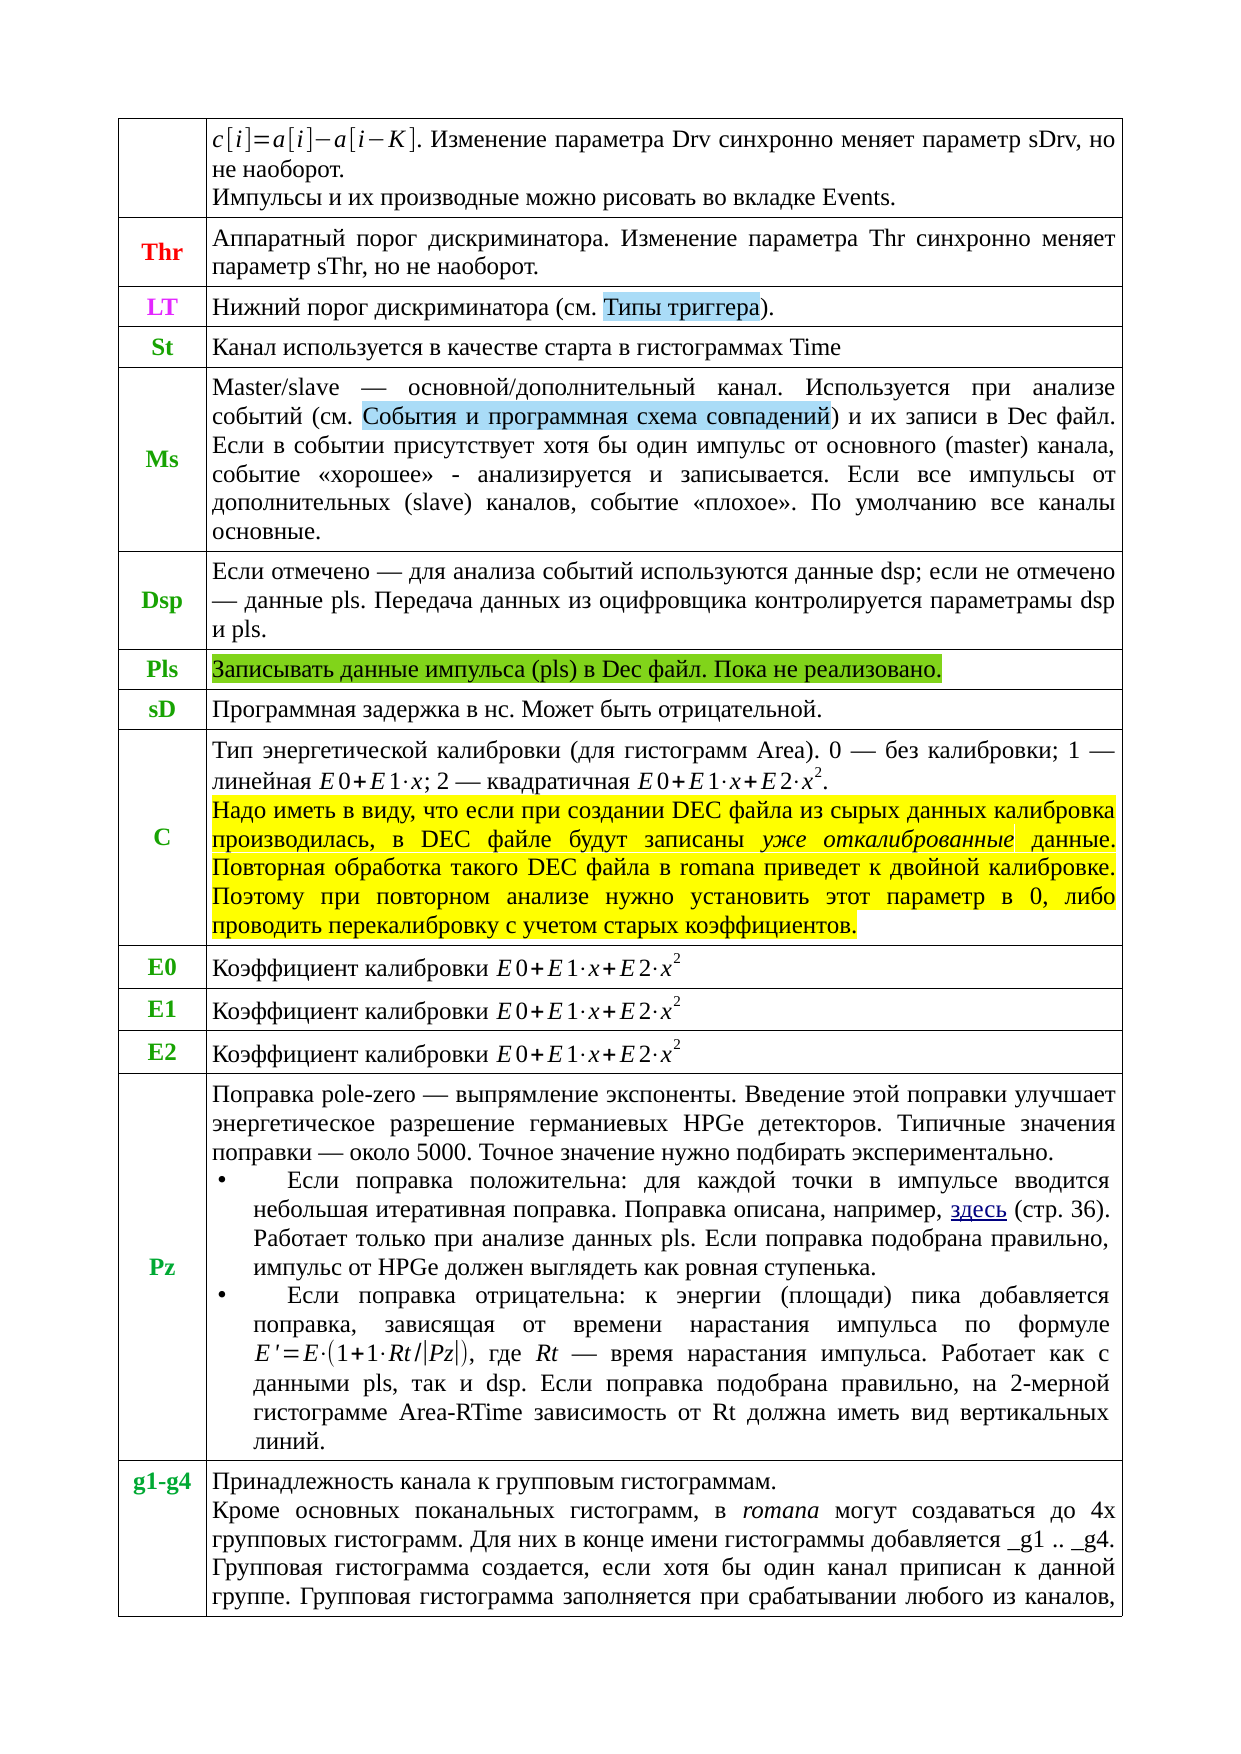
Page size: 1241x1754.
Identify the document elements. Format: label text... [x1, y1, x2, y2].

table_cell C [119, 730, 206, 944]
table_cell Dsp [119, 552, 206, 648]
table_cell E1 [119, 989, 206, 1030]
table_cell Нижний порог дискриминатора (см. Типы триггера). [207, 287, 1122, 326]
table_cell Ms [119, 368, 206, 551]
table_cell g1-g4 [119, 1461, 206, 1616]
table_cell Тип энергетической калибровки (для гистограмм Area). 0 — без калибровки; 1 — линейная ; 2 — квадратичная . Надо иметь в виду, что если при создании DEC файла из сырых данных калибровка производилась, в DEC файле будут записаны уже откалиброванные данные. Повторная обработка такого DEC файла в romana приведет к двойной калибровке. Поэтому при повторном анализе нужно установить этот параметр в 0, либо проводить перекалибровку с учетом старых коэффициентов. [207, 730, 1122, 944]
table_cell [119, 119, 206, 217]
table_cell Коэффициент калибровки [207, 1031, 1122, 1073]
table_cell Принадлежность канала к групповым гистограммам. Кроме основных поканальных гистограмм, в romana могут создаваться до 4х групповых гистограмм. Для них в конце имени гистограммы добавляется _g1 .. _g4. Групповая гистограмма создается, если хотя бы один канал приписан к данной группе. Групповая гистограмма заполняется при срабатывании любого из каналов, [207, 1461, 1122, 1616]
table_cell Аппаратный параметр производной К. Производная вычисляется по формуле . Изменение параметра Drv синхронно меняет параметр sDrv, но не наоборот. Импульсы и их производные можно рисовать во вкладке Events. [207, 119, 1122, 217]
table_cell Thr [119, 218, 206, 286]
table_cell Master/slave — основной/дополнительный канал. Используется при анализе событий (см. События и программная схема совпадений) и их записи в Dec файл. Если в событии присутствует хотя бы один импульс от основного (master) канала, событие «хорошее» - анализируется и записывается. Если все импульсы от дополнительных (slave) каналов, событие «плохое». По умолчанию все каналы основные. [207, 368, 1122, 551]
table_cell Pls [119, 650, 206, 689]
table_cell E2 [119, 1031, 206, 1073]
table_cell Канал используется в качестве старта в гистограммах Time [207, 327, 1122, 367]
table_cell E0 [119, 946, 206, 987]
table_cell Pz [119, 1074, 206, 1460]
table_cell Если отмечено — для анализа событий используются данные dsp; если не отмечено — данные pls. Передача данных из оцифровщика контролируется параметрамы dsp и pls. [207, 552, 1122, 648]
table_cell LT [119, 287, 206, 326]
table_cell sD [119, 690, 206, 729]
table_cell Аппаратный порог дискриминатора. Изменение параметра Thr синхронно меняет параметр sThr, но не наоборот. [207, 218, 1122, 286]
table_cell St [119, 327, 206, 367]
table_cell Программная задержка в нс. Может быть отрицательной. [207, 690, 1122, 729]
table_cell Поправка pole-zero — выпрямление экспоненты. Введение этой поправки улучшает энергетическое разрешение германиевых HPGe детекторов. Типичные значения поправки — около 5000. Точное значение нужно подбирать экспериментально. Если поправка положительна: для каждой точки в импульсе вводится небольшая итеративная поправка. Поправка описана, например, здесь (стр. 36). Работает только при анализе данных pls. Если поправка подобрана правильно, импульс от HPGe должен выглядеть как ровная ступенька. Если поправка отрицательна: к энергии (площади) пика добавляется поправка, зависящая от времени нарастания импульса по формуле , где Rt — время нарастания импульса. Работает как с данными pls, так и dsp. Если поправка подобрана правильно, на 2-мерной гистограмме Area-RTime зависимость от Rt должна иметь вид вертикальных линий. [207, 1074, 1122, 1460]
table_cell Коэффициент калибровки [207, 989, 1122, 1030]
table_cell Коэффициент калибровки [207, 946, 1122, 987]
table_cell Записывать данные импульса (pls) в Dec файл. Пока не реализовано. [207, 650, 1122, 689]
